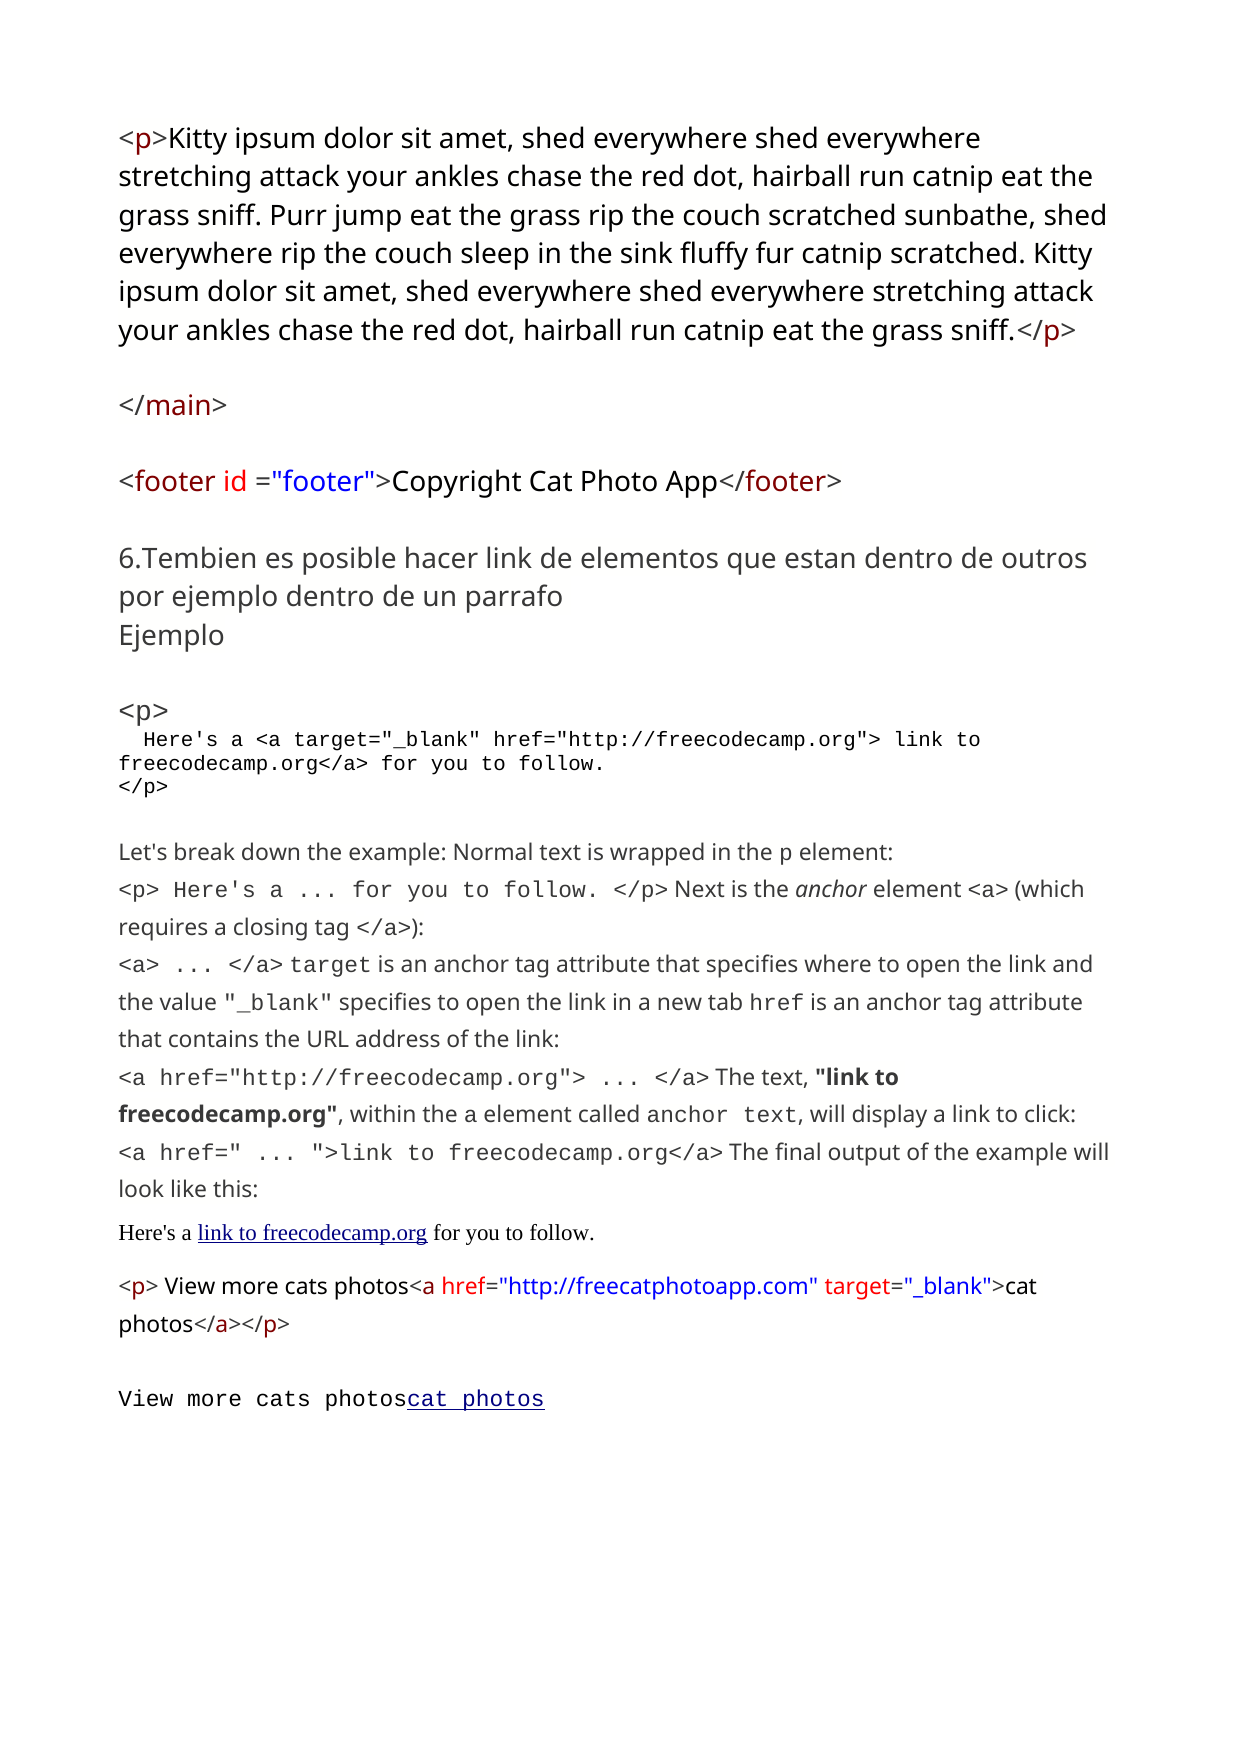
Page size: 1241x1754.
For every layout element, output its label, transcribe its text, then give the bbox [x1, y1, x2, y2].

text Let's break down the example: Normal text is wrapped in the p element: <p> Here's a ... for you to follow. </p> Next is the anchor element <a> (which requires a closing tag </a>): <a> ... </a> target is an anchor tag attribute that specifies where to open the link and the value "_blank" specifies to open the link in a new tab href is an anchor tag attribute that contains the URL address of the link: <a href="http://freecodecamp.org"> ... </a> The text, "link to freecodecamp.org", within the a element called anchor text, will display a link to click: <a href=" ... ">link to freecodecamp.org</a> The final output of the example will look like this: [118, 829, 1122, 1204]
text </main> [118, 386, 1122, 424]
text Ejemplo [118, 615, 1122, 653]
text <p> View more cats photos<a href="http://freecatphotoapp.com" target="_blank">cat photos</a></p> [118, 1264, 1122, 1339]
text <p> [118, 691, 1122, 729]
text <p>Kitty ipsum dolor sit amet, shed everywhere shed everywhere stretching attack your ankles chase the red dot, hairball run catnip eat the grass sniff. Purr jump eat the grass rip the couch scratched sunbathe, shed everywhere rip the couch sleep in the sink fluffy fur catnip scratched. Kitty ipsum dolor sit amet, shed everywhere shed everywhere stretching attack your ankles chase the red dot, hairball run catnip eat the grass sniff.</p> [118, 118, 1122, 348]
text </p> [118, 776, 1122, 800]
text <footer id ="footer">Copyright Cat Photo App</footer> [118, 461, 1122, 500]
text 6.Tembien es posible hacer link de elementos que estan dentro de outros por ejemplo dentro de un parrafo [118, 538, 1122, 615]
text Here's a link to freecodecamp.org for you to follow. [118, 1219, 1122, 1245]
text Here's a <a target="_blank" href="http://freecodecamp.org"> link to freecodecamp.org</a> for you to follow. [118, 729, 1122, 776]
text View more cats photoscat photos [118, 1376, 1122, 1414]
